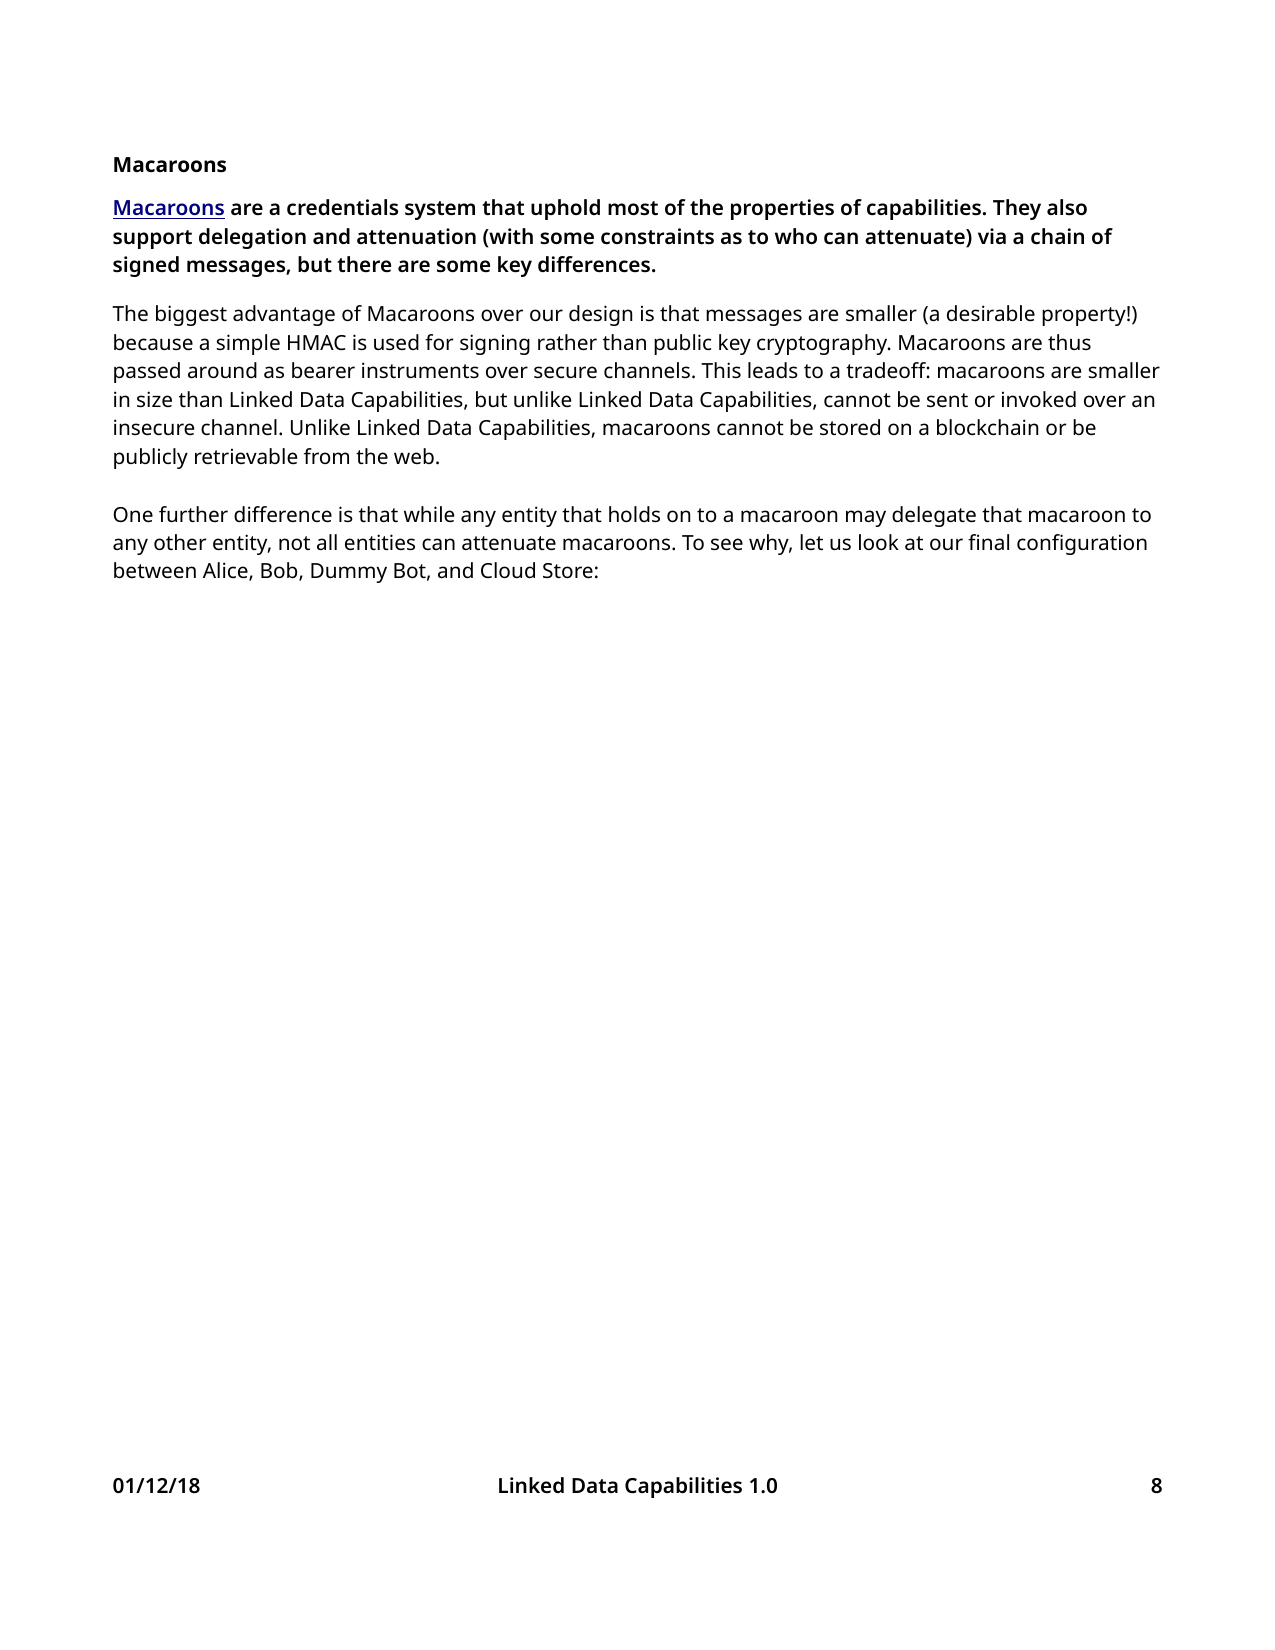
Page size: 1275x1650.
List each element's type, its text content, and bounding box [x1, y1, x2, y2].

text The biggest advantage of Macaroons over our design is that messages are smaller (a desirable property!) because a simple HMAC is used for signing rather than public key cryptography. Macaroons are thus passed around as bearer instruments over secure channels. This leads to a tradeoff: macaroons are smaller in size than Linked Data Capabilities, but unlike Linked Data Capabilities, cannot be sent or invoked over an insecure channel. Unlike Linked Data Capabilities, macaroons cannot be stored on a blockchain or be publicly retrievable from the web. [112, 299, 1162, 470]
text Macaroons are a credentials system that uphold most of the properties of capabilities. They also support delegation and attenuation (with some constraints as to who can attenuate) via a chain of signed messages, but there are some key differences. [112, 193, 1162, 279]
subtitle Macaroons [112, 150, 1162, 178]
text One further difference is that while any entity that holds on to a macaroon may delegate that macaroon to any other entity, not all entities can attenuate macaroons. To see why, let us look at our final configuration between Alice, Bob, Dummy Bot, and Cloud Store: [112, 500, 1162, 585]
